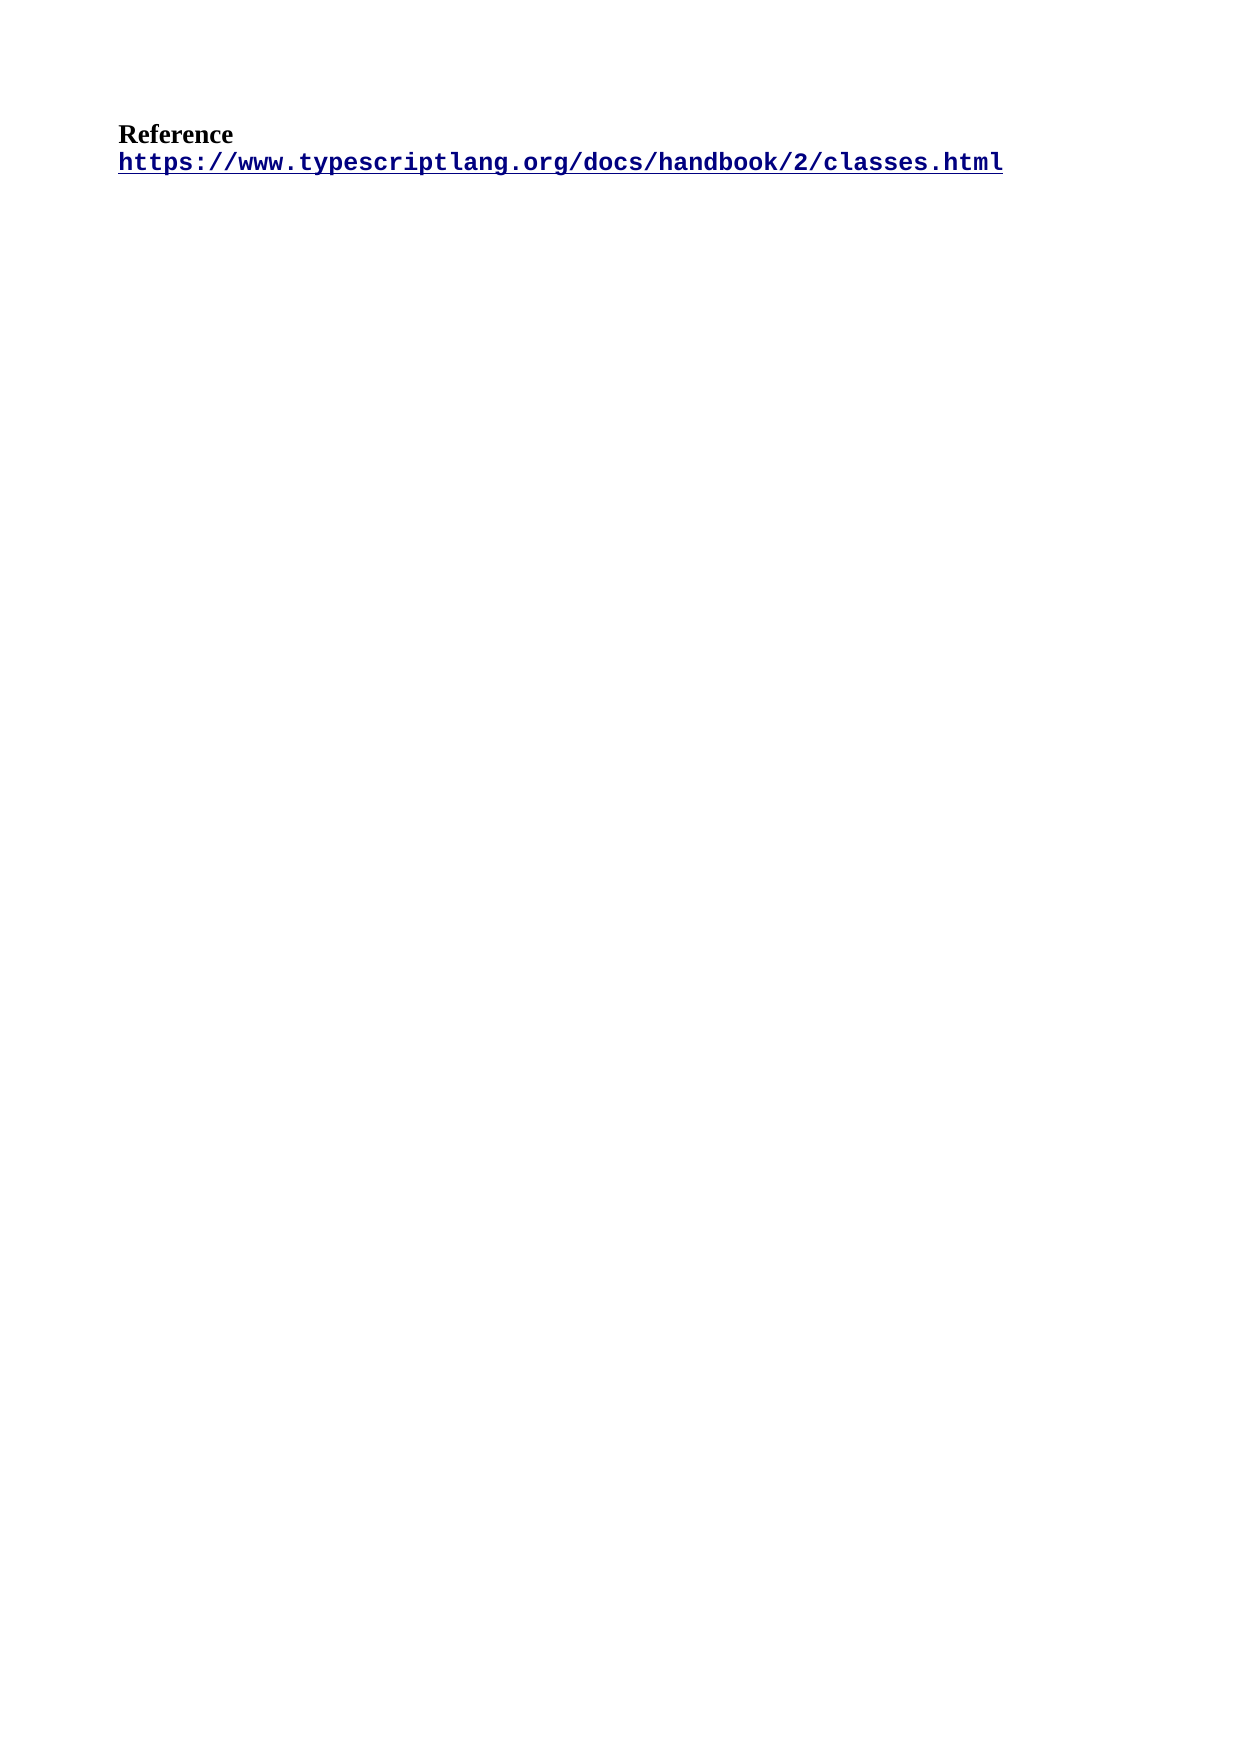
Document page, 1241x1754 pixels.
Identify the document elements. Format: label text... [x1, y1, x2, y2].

text Reference https://www.typescriptlang.org/docs/handbook/2/classes.html [118, 118, 1122, 206]
